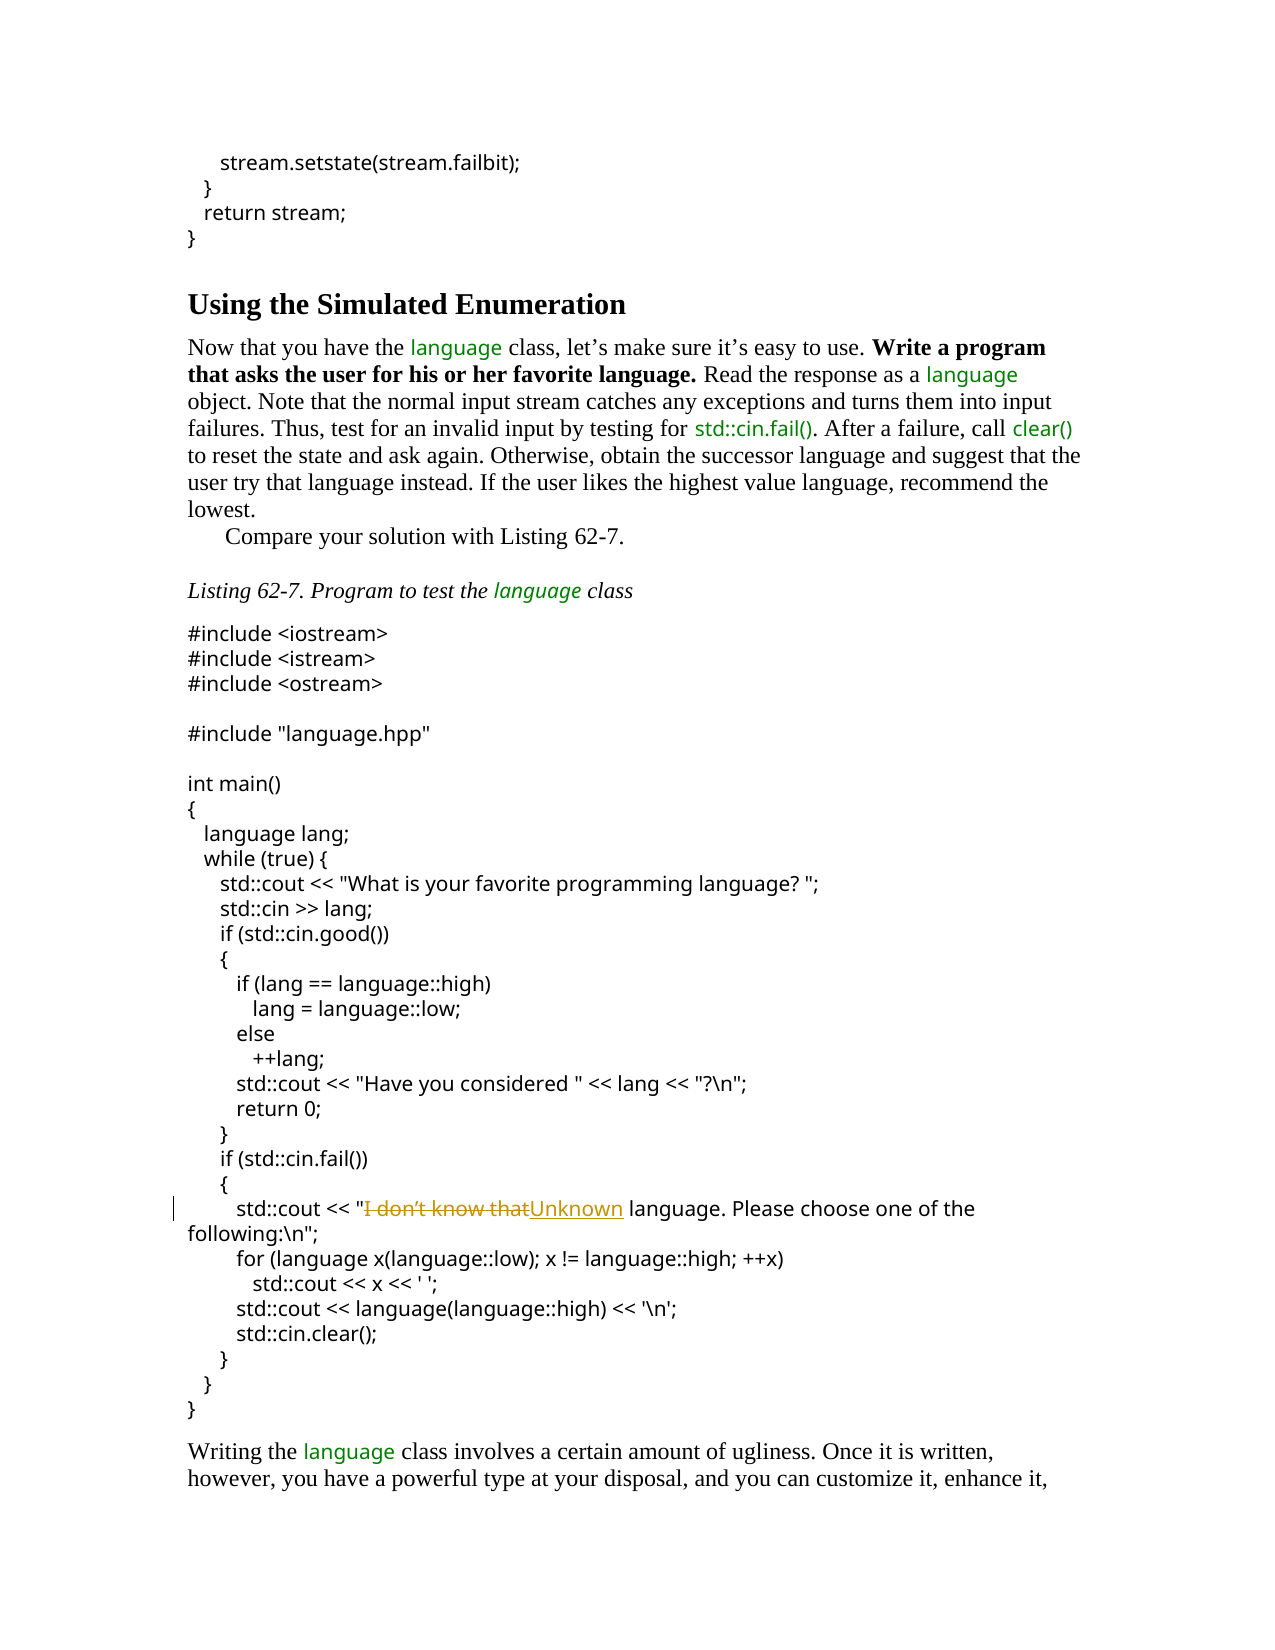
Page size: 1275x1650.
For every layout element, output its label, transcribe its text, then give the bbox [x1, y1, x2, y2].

text if (lang == language::high) [187, 971, 1072, 996]
text if (std::cin.fail()) [187, 1146, 1072, 1171]
text if (std::cin.good()) [187, 921, 1072, 946]
text { [187, 796, 1072, 821]
text std::cout << "Unknown language. Please choose one of the following:\n"; [187, 1196, 1072, 1246]
text #include <istream> [187, 646, 1072, 671]
text } [187, 225, 1072, 250]
text std::cin >> lang; [187, 896, 1072, 921]
text for (language x(language::low); x != language::high; ++x) [187, 1246, 1072, 1271]
text Writing the language class involves a certain amount of ugliness. Once it is written, however, you have a powerful type at your disposal, and you can customize it, enhance it, [187, 1438, 1087, 1492]
text std::cout << language(language::high) << '\n'; [187, 1296, 1072, 1321]
text std::cin.clear(); [187, 1321, 1072, 1346]
text { [187, 946, 1072, 971]
subtitle Using the Simulated Enumeration [187, 287, 1087, 321]
text lang = language::low; [187, 996, 1072, 1021]
text std::cout << x << ' '; [187, 1271, 1072, 1296]
text } [187, 1371, 1072, 1396]
text std::cout << "Have you considered " << lang << "?\n"; [187, 1071, 1072, 1096]
text } [187, 1396, 1072, 1421]
text #include <ostream> [187, 671, 1072, 696]
text } [187, 1346, 1072, 1371]
text #include <iostream> [187, 621, 1072, 646]
text std::cout << "What is your favorite programming language? "; [187, 871, 1072, 896]
text } [187, 175, 1072, 200]
text #include "language.hpp" [187, 721, 1072, 746]
text return stream; [187, 200, 1072, 225]
text language lang; [187, 821, 1072, 846]
text ++lang; [187, 1046, 1072, 1071]
text } [187, 1121, 1072, 1146]
text else [187, 1021, 1072, 1046]
text stream.setstate(stream.failbit); [187, 150, 1072, 175]
text Listing 62-7. Program to test the language class [187, 575, 1087, 604]
text while (true) { [187, 846, 1072, 871]
text Compare your solution with Listing 62-7. [187, 523, 1087, 550]
text Now that you have the language class, let’s make sure it’s easy to use. Write a program that asks the user for his or her favorite language. Read the response as a language object. Note that the normal input stream catches any exceptions and turns them into input failures. Thus, test for an invalid input by testing for std::cin.fail(). After a failure, call clear() to reset the state and ask again. Otherwise, obtain the successor language and suggest that the user try that language instead. If the user likes the highest value language, recommend the lowest. [187, 333, 1087, 523]
text int main() [187, 771, 1072, 796]
text return 0; [187, 1096, 1072, 1121]
text { [187, 1171, 1072, 1196]
